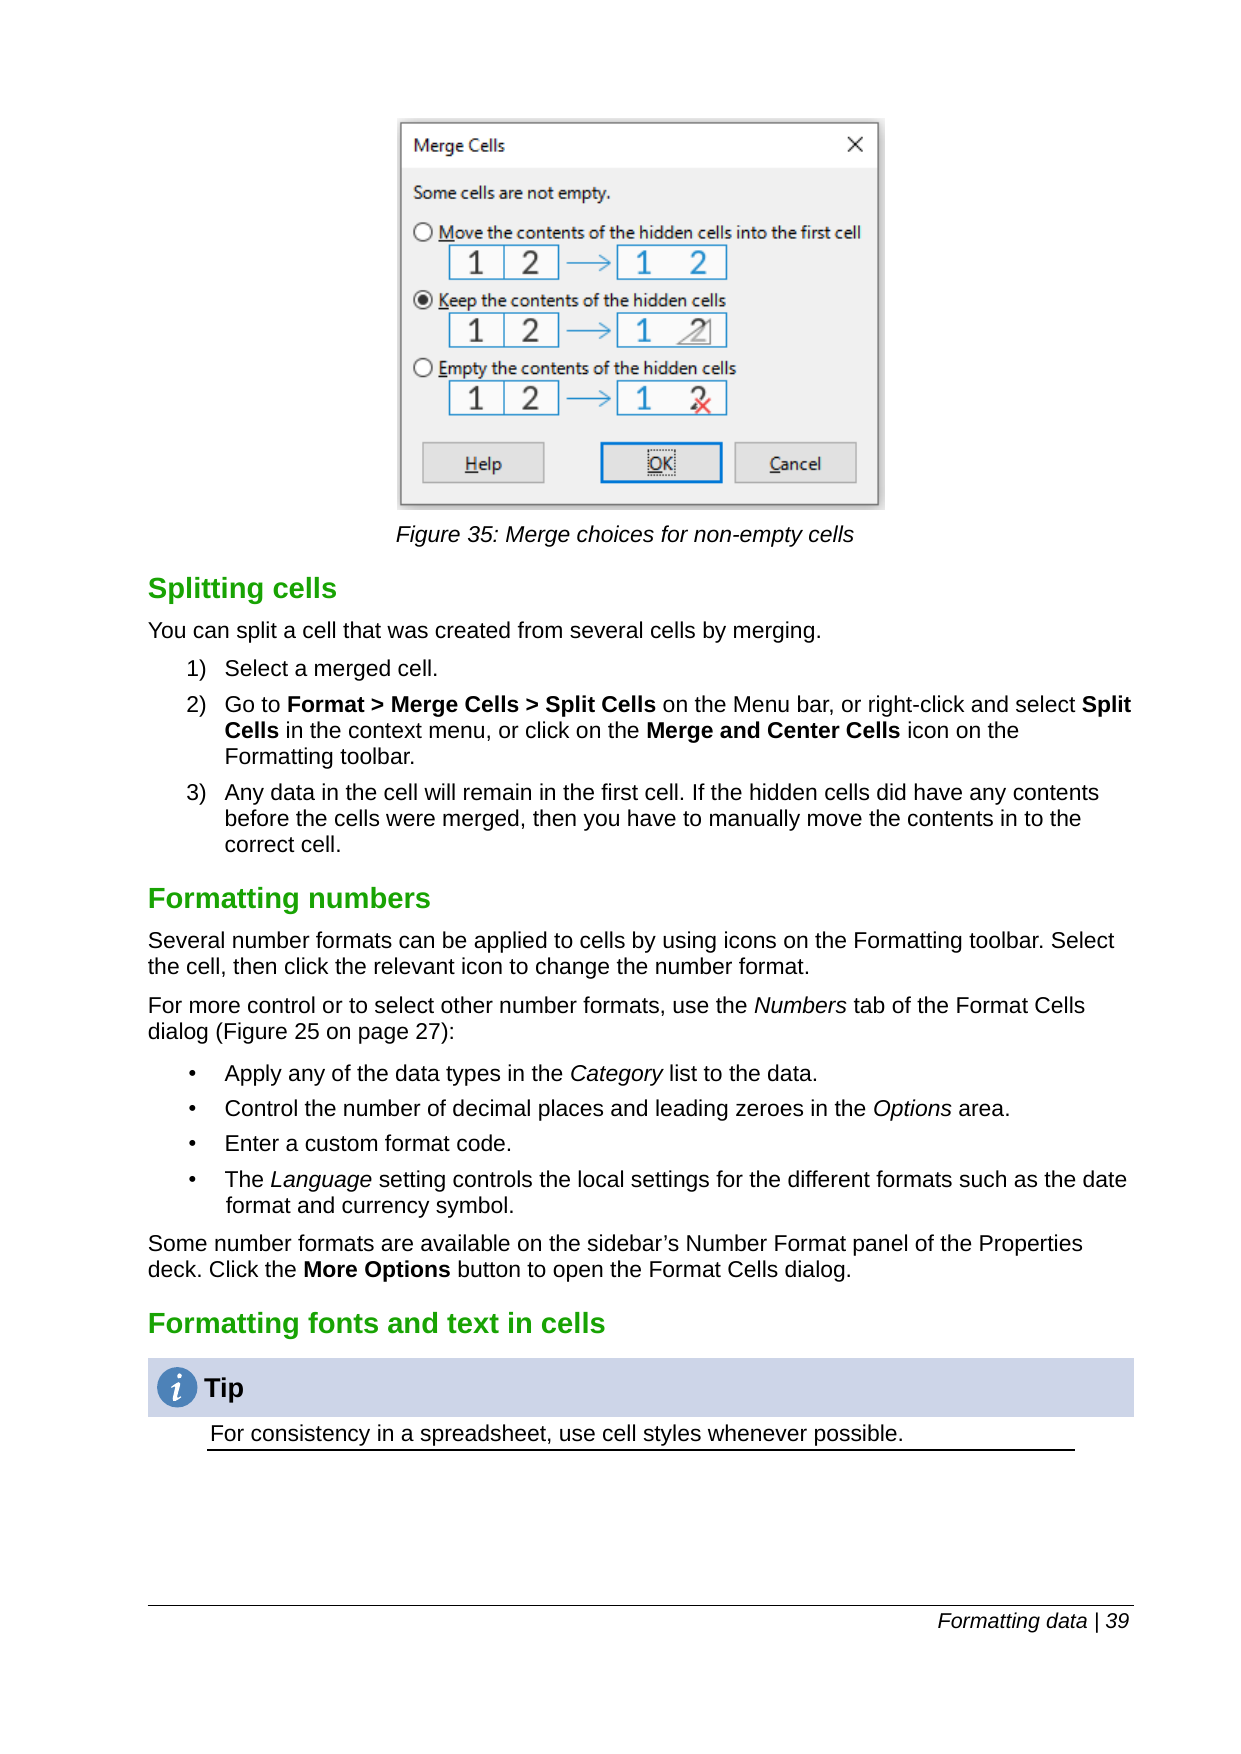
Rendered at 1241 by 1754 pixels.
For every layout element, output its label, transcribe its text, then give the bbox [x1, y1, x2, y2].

text For consistency in a spreadsheet, use cell styles whenever possible. [207, 1417, 1075, 1449]
list For more control or to select other number formats, use the Numbers tab of the Format Cells dialog (Figure 25 on page 27): [148, 992, 1134, 1044]
text You can split a cell that was created from several cells by merging. [148, 617, 1134, 643]
list Select a merged cell. [207, 655, 1134, 682]
list The Language setting controls the local settings for the different formats such as the date format and currency symbol. [185, 1163, 1134, 1221]
list Enter a custom format code. [185, 1127, 1134, 1157]
picture [397, 118, 885, 510]
text Several number formats can be applied to cells by using icons on the Formatting toolbar. Select the cell, then click the relevant icon to change the number format. [148, 927, 1134, 979]
subtitle Formatting numbers [148, 881, 1134, 915]
subtitle Formatting fonts and text in cells [148, 1306, 1134, 1340]
subtitle Tip [148, 1358, 1134, 1417]
text Figure 35: Merge choices for non-empty cells [396, 521, 886, 548]
list Any data in the cell will remain in the first cell. If the hidden cells did have any contents before the cells were merged, then you have to manually move the contents in to the correct cell. [207, 778, 1134, 858]
subtitle Splitting cells [148, 571, 1134, 605]
list Go to Format > Merge Cells > Split Cells on the Menu bar, or right-click and select Split Cells in the context menu, or click on the Merge and Center Cells icon on the Formatting toolbar. [207, 691, 1134, 770]
text Some number formats are available on the sidebar’s Number Format panel of the Properties deck. Click the More Options button to open the Format Cells dialog. [148, 1230, 1134, 1283]
list Apply any of the data types in the Category list to the data. [185, 1057, 1134, 1086]
list Control the number of decimal places and leading zeroes in the Options area. [185, 1092, 1134, 1121]
